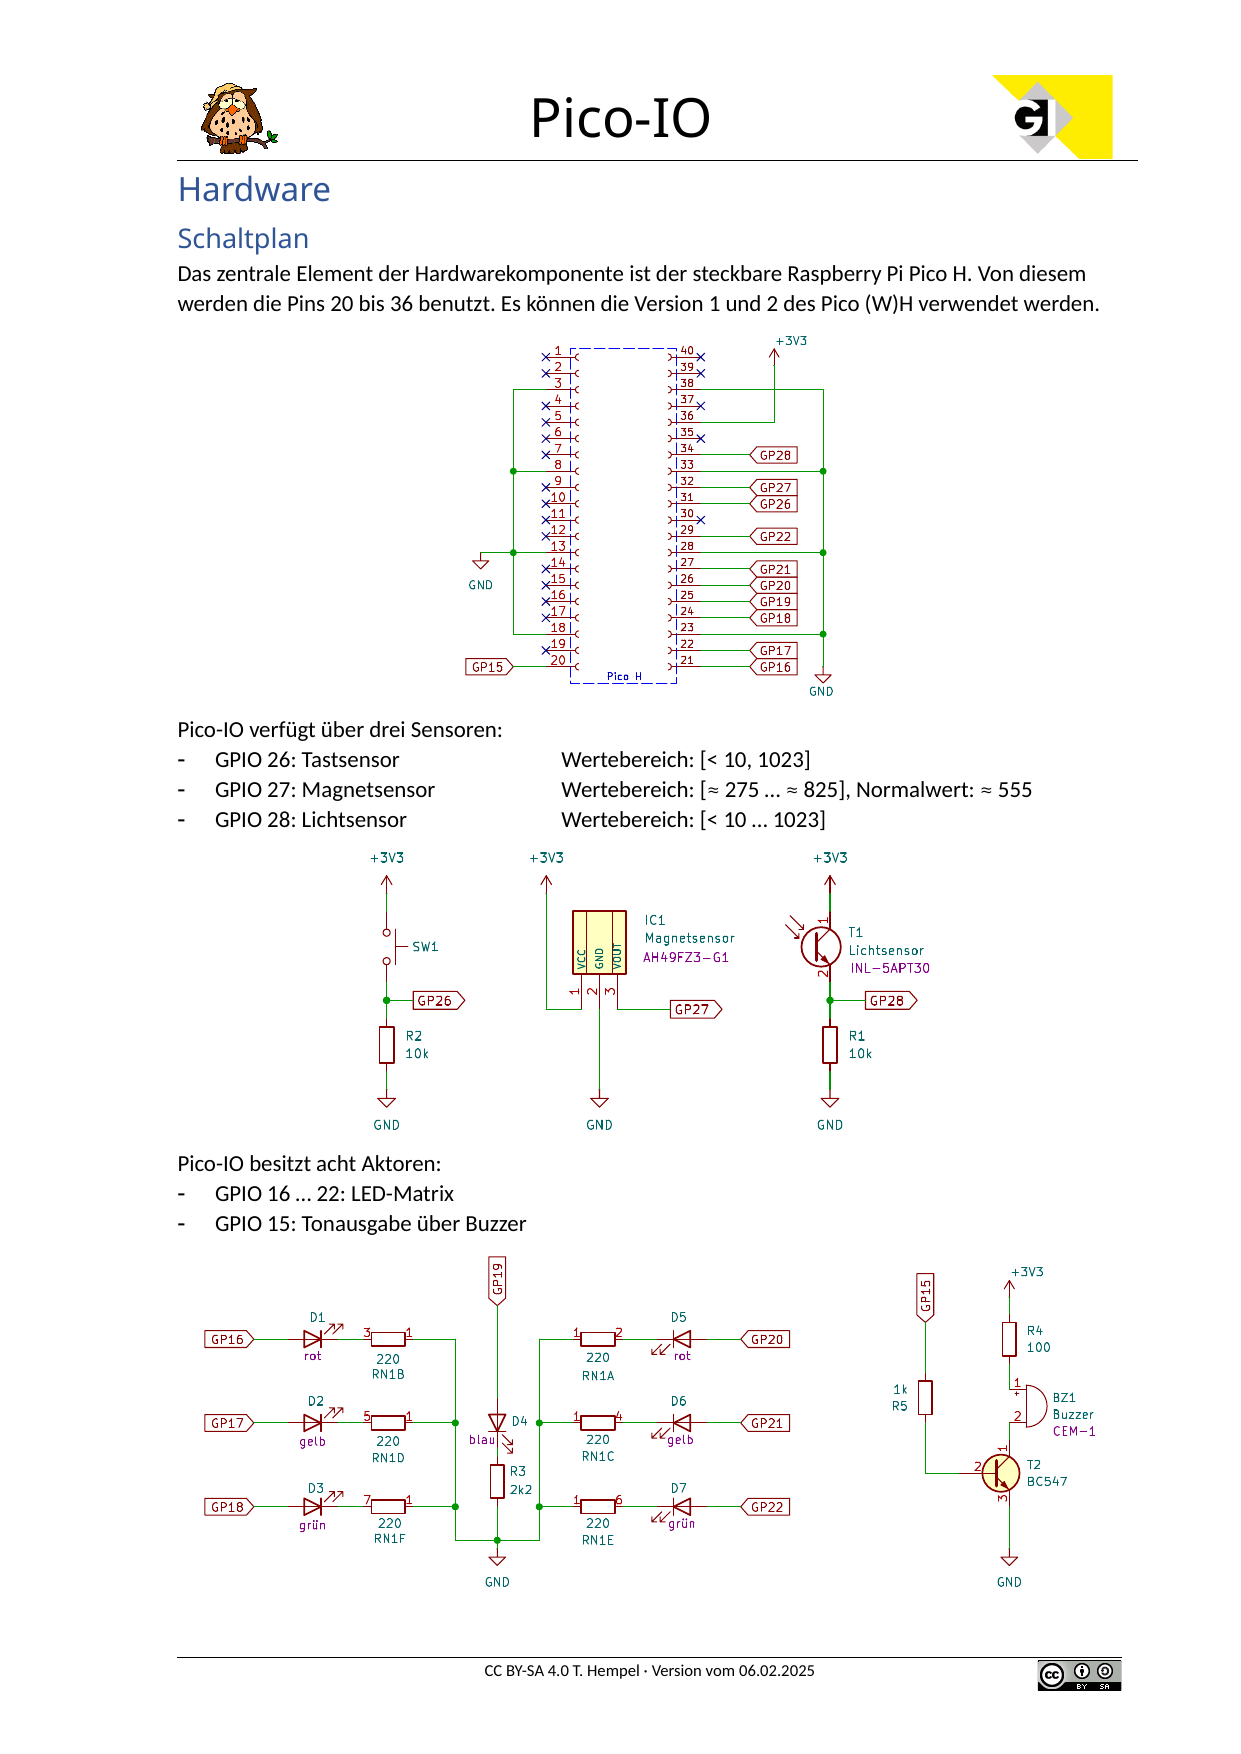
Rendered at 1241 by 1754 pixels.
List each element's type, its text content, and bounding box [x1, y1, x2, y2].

picture [960, 75, 1113, 159]
list GPIO 16 … 22: LED-Matrix [177, 1179, 1122, 1207]
list GPIO 15: Tonausgabe über Buzzer [177, 1209, 1122, 1237]
list GPIO 27: Magnetsensor Wertebereich: [≈ 275 … ≈ 825], Normalwert: ≈ 555 [177, 775, 1122, 803]
list GPIO 28: Lichtsensor Wertebereich: [< 10 … 1023] [177, 806, 1122, 834]
picture [188, 73, 283, 160]
subtitle Schaltplan [177, 219, 1122, 256]
text Pico-IO verfügt über drei Sensoren: [177, 715, 1122, 743]
text Das zentrale Element der Hardwarekomponente ist der steckbare Raspberry Pi Pico H. Von diesem werden die Pins 20 bis 36 benutzt. Es können die Version 1 und 2 des Pico (W)H verwendet werden. [177, 259, 1122, 317]
list GPIO 26: Tastsensor Wertebereich: [< 10, 1023] [177, 745, 1122, 773]
picture [1037, 1660, 1122, 1691]
text Pico-IO besitzt acht Aktoren: [177, 1149, 1122, 1177]
subtitle Hardware [177, 166, 1122, 211]
